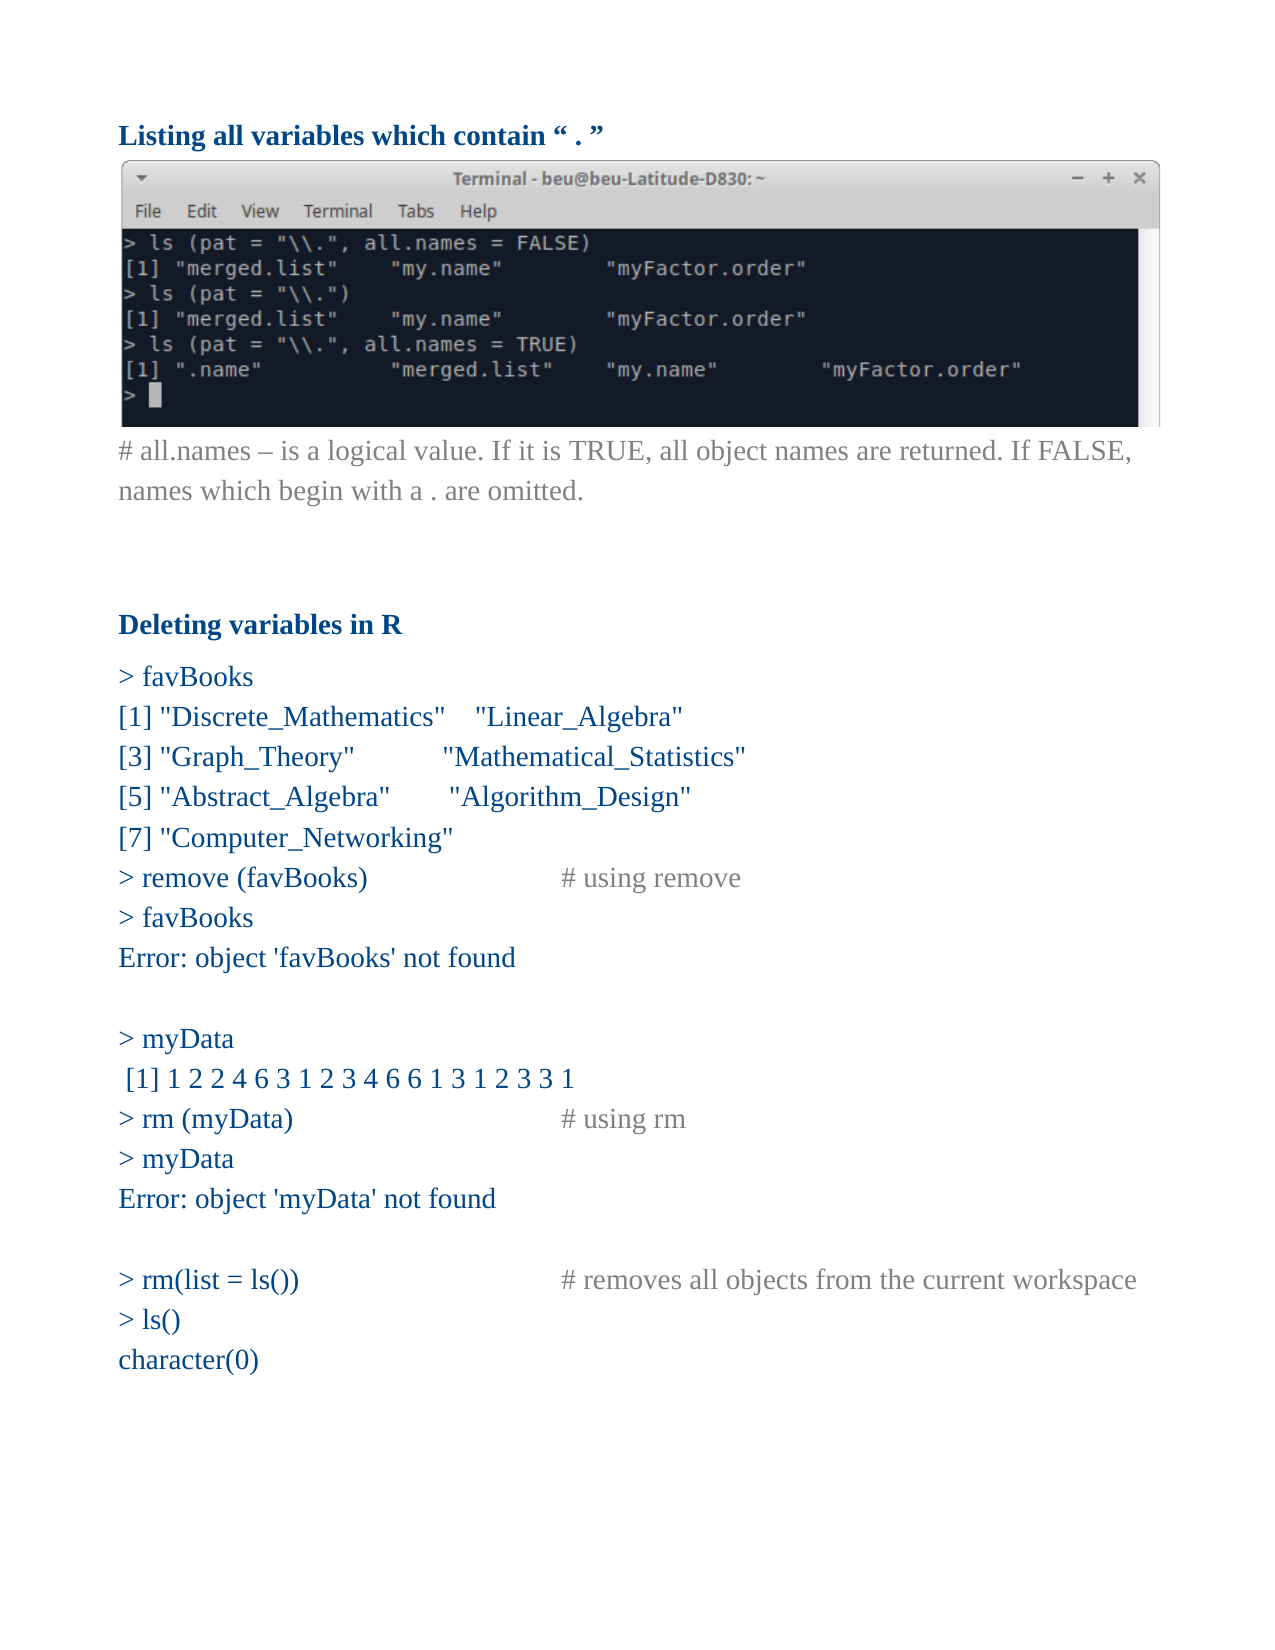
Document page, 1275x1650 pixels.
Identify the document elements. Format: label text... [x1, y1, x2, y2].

text [1] "Discrete_Mathematics" "Linear_Algebra" [118, 699, 1157, 733]
text Error: object 'favBooks' not found [118, 940, 1157, 974]
text Listing all variables which contain “ . ” [118, 118, 1157, 152]
text # all.names – is a logical value. If it is TRUE, all object names are returned. If FALSE, names which begin with a . are omitted. [118, 188, 1157, 507]
text > myData [118, 1021, 1157, 1054]
text > remove (favBooks) # using remove [118, 860, 1157, 893]
text > rm(list = ls()) # removes all objects from the current workspace [118, 1262, 1157, 1296]
text > myData [118, 1141, 1157, 1175]
text Error: object 'myData' not found [118, 1182, 1157, 1215]
text [7] "Computer_Networking" [118, 820, 1157, 853]
text [5] "Abstract_Algebra" "Algorithm_Design" [118, 779, 1157, 813]
text > favBooks [118, 900, 1157, 934]
text > ls() [118, 1302, 1157, 1336]
picture [121, 160, 1161, 427]
text [3] "Graph_Theory" "Mathematical_Statistics" [118, 739, 1157, 773]
text Deleting variables in R [118, 607, 1157, 640]
text > rm (myData) # using rm [118, 1101, 1157, 1135]
text [1] 1 2 2 4 6 3 1 2 3 4 6 6 1 3 1 2 3 3 1 [118, 1061, 1157, 1094]
text character(0) [118, 1342, 1157, 1376]
text > favBooks [118, 659, 1157, 692]
